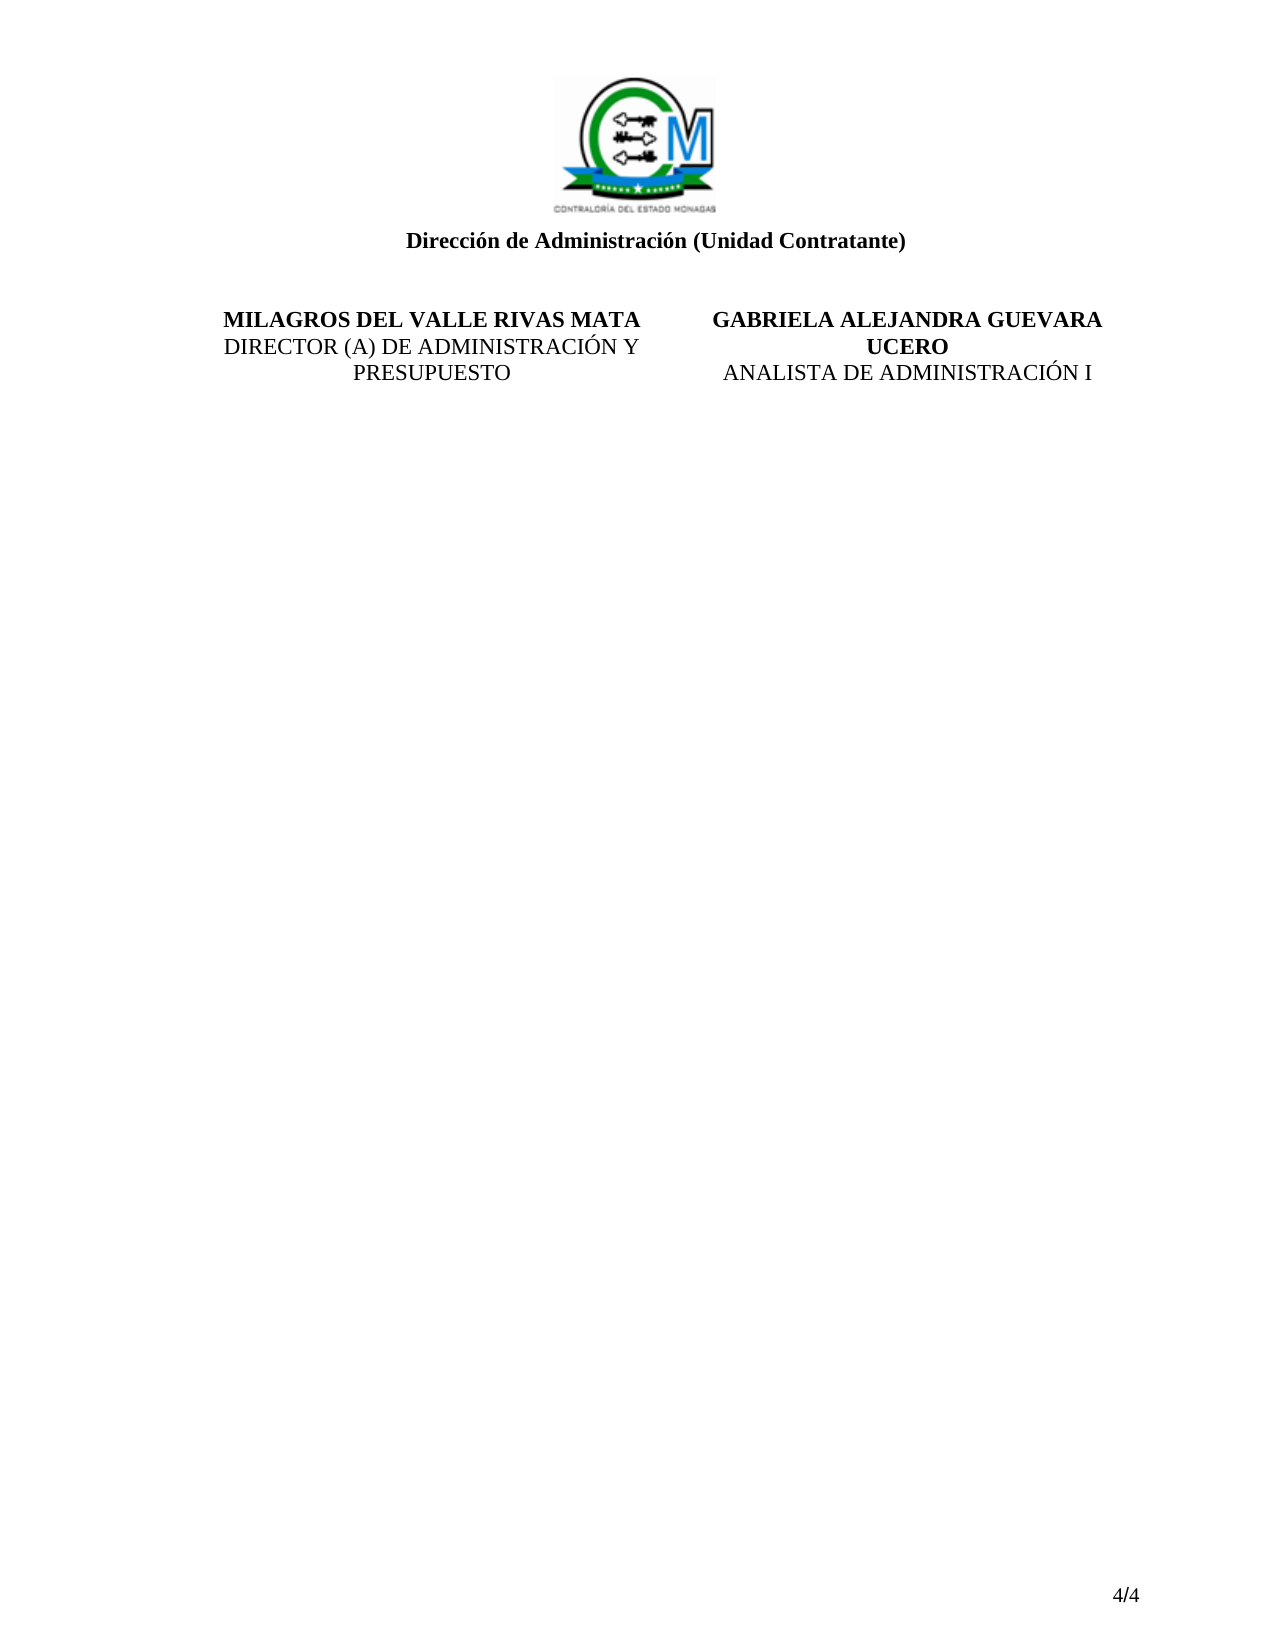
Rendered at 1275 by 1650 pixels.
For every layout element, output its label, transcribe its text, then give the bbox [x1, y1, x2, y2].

table_cell MILAGROS DEL VALLE RIVAS MATA DIRECTOR (A) DE ADMINISTRACIÓN Y PRESUPUESTO [180, 254, 683, 412]
table_header Dirección de Administración (Unidad Contratante) [180, 228, 1132, 254]
picture [551, 75, 719, 216]
table_cell GABRIELA ALEJANDRA GUEVARA UCERO ANALISTA DE ADMINISTRACIÓN I [684, 254, 1132, 412]
